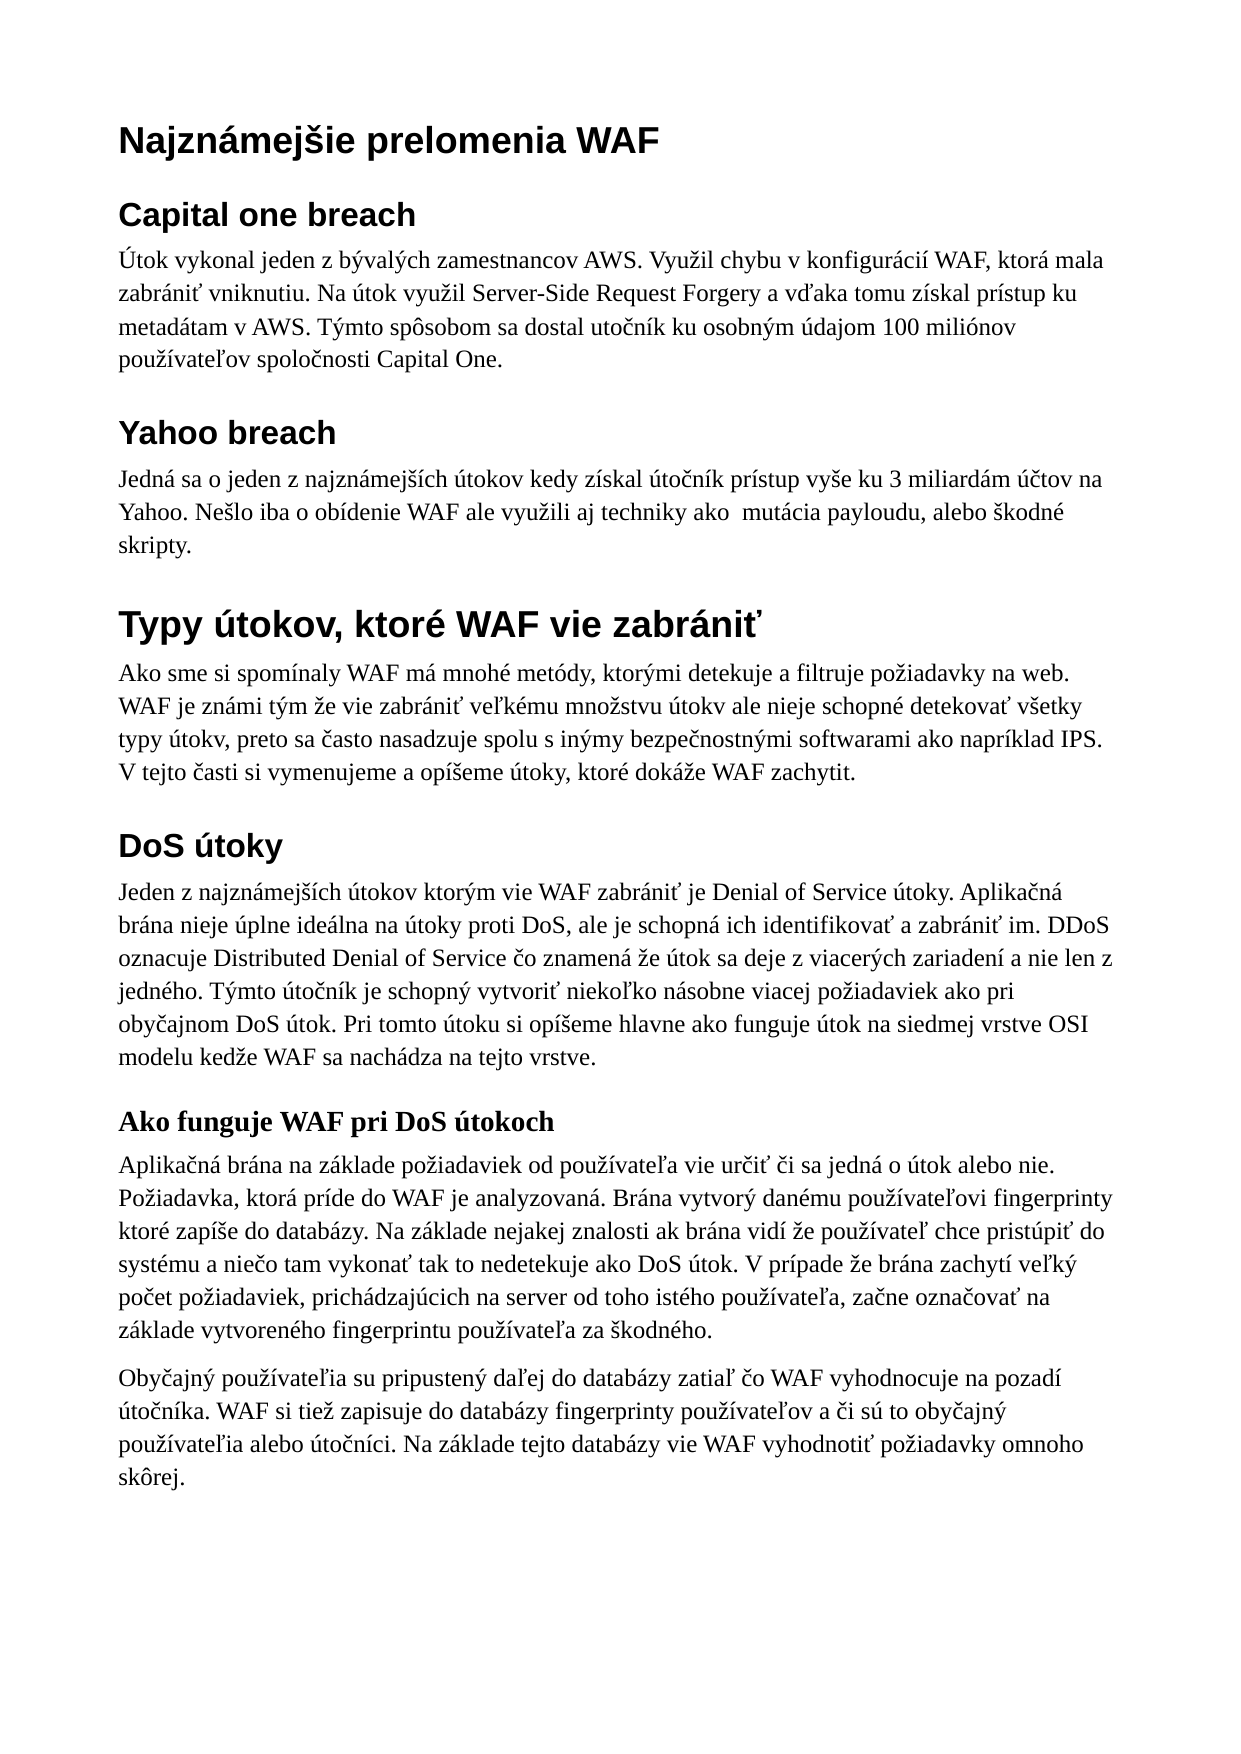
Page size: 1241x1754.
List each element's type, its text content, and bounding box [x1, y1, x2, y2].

text Ako sme si spomínaly WAF má mnohé metódy, ktorými detekuje a filtruje požiadavky na web. WAF je známi tým že vie zabrániť veľkému množstvu útokv ale nieje schopné detekovať všetky typy útokv, preto sa často nasadzuje spolu s inýmy bezpečnostnými softwarami ako napríklad IPS. V tejto časti si vymenujeme a opíšeme útoky, ktoré dokáže WAF zachytit. [118, 658, 1122, 786]
subtitle Typy útokov, ktoré WAF vie zabrániť [118, 603, 1122, 646]
text Útok vykonal jeden z bývalých zamestnancov AWS. Využil chybu v konfigurácií WAF, ktorá mala zabrániť vniknutiu. Na útok využil Server-Side Request Forgery a vďaka tomu získal prístup ku metadátam v AWS. Týmto spôsobom sa dostal utočník ku osobným údajom 100 miliónov používateľov spoločnosti Capital One. [118, 246, 1122, 373]
subtitle DoS útoky [118, 826, 1122, 864]
text Aplikačná brána na základe požiadaviek od používateľa vie určiť či sa jedná o útok alebo nie. Požiadavka, ktorá príde do WAF je analyzovaná. Brána vytvorý danému používateľovi fingerprinty ktoré zapíše do databázy. Na základe nejakej znalosti ak brána vidí že používateľ chce pristúpiť do systému a niečo tam vykonať tak to nedetekuje ako DoS útok. V prípade že brána zachytí veľký počet požiadaviek, prichádzajúcich na server od toho istého používateľa, začne označovať na základe vytvoreného fingerprintu používateľa za škodného. [118, 1150, 1122, 1344]
subtitle Ako funguje WAF pri DoS útokoch [118, 1104, 1122, 1137]
subtitle Capital one breach [118, 194, 1122, 233]
subtitle Najznámejšie prelomenia WAF [118, 118, 1122, 161]
subtitle Yahoo breach [118, 413, 1122, 451]
text Obyčajný používateľia su pripustený daľej do databázy zatiaľ čo WAF vyhodnocuje na pozadí útočníka. WAF si tiež zapisuje do databázy fingerprinty používateľov a či sú to obyčajný používateľia alebo útočníci. Na základe tejto databázy vie WAF vyhodnotiť požiadavky omnoho skôrej. [118, 1363, 1122, 1491]
text Jedná sa o jeden z najznámejších útokov kedy získal útočník prístup vyše ku 3 miliardám účtov na Yahoo. Nešlo iba o obídenie WAF ale využili aj techniky ako mutácia payloudu, alebo škodné skripty. [118, 464, 1122, 559]
text Jeden z najznámejších útokov ktorým vie WAF zabrániť je Denial of Service útoky. Aplikačná brána nieje úplne ideálna na útoky proti DoS, ale je schopná ich identifikovať a zabrániť im. DDoS oznacuje Distributed Denial of Service čo znamená že útok sa deje z viacerých zariadení a nie len z jedného. Týmto útočník je schopný vytvoriť niekoľko násobne viacej požiadaviek ako pri obyčajnom DoS útok. Pri tomto útoku si opíšeme hlavne ako funguje útok na siedmej vrstve OSI modelu kedže WAF sa nachádza na tejto vrstve. [118, 877, 1122, 1071]
